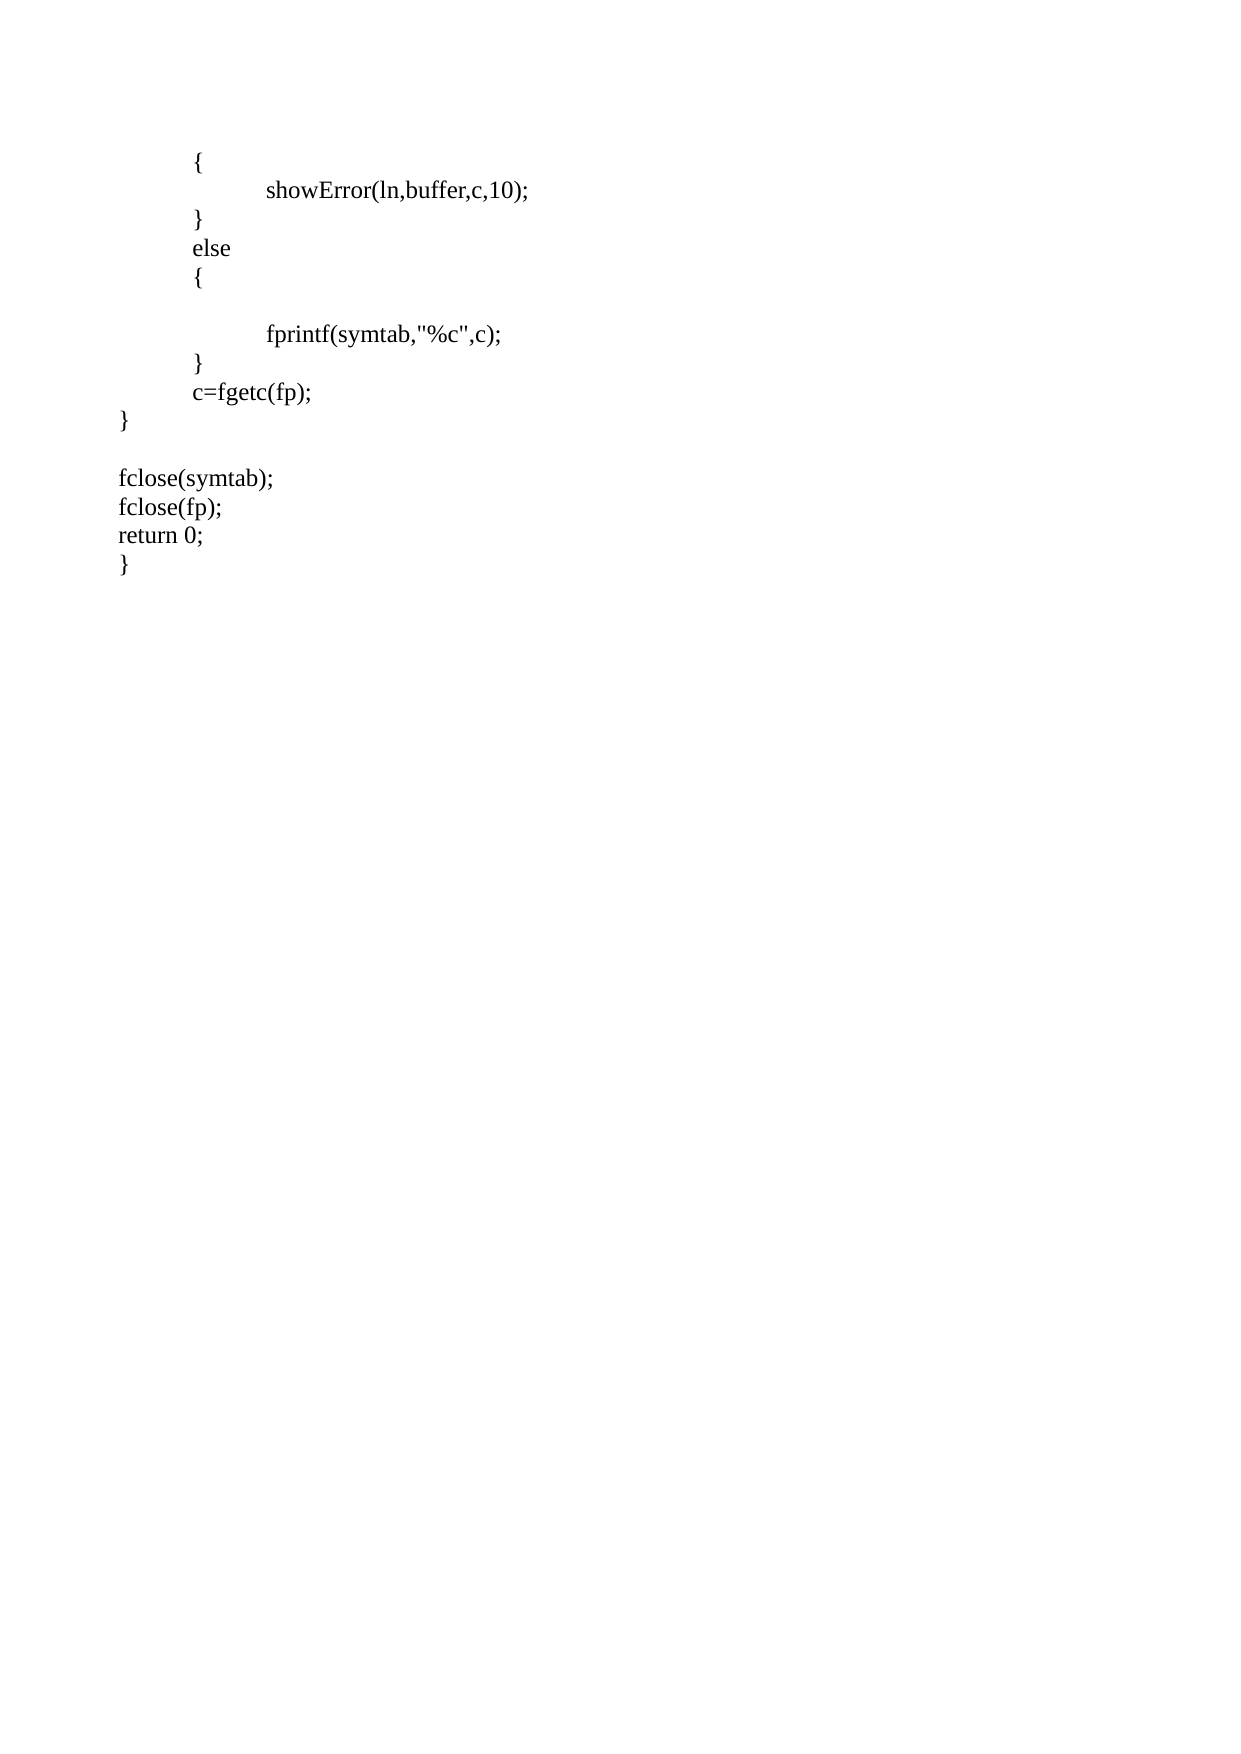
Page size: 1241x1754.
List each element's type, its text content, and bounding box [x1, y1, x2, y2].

text c=fgetc(fp); [118, 377, 1122, 406]
text } [118, 549, 1122, 578]
text fclose(symtab); [118, 463, 1122, 492]
text showError(ln,buffer,c,10); [118, 176, 1122, 204]
text return 0; [118, 521, 1122, 549]
text else [118, 233, 1122, 262]
text } [118, 406, 1122, 434]
text { [118, 147, 1122, 176]
text } [118, 348, 1122, 377]
text } [118, 204, 1122, 233]
text { [118, 262, 1122, 291]
text fprintf(symtab,"%c",c); [118, 319, 1122, 348]
text fclose(fp); [118, 492, 1122, 521]
